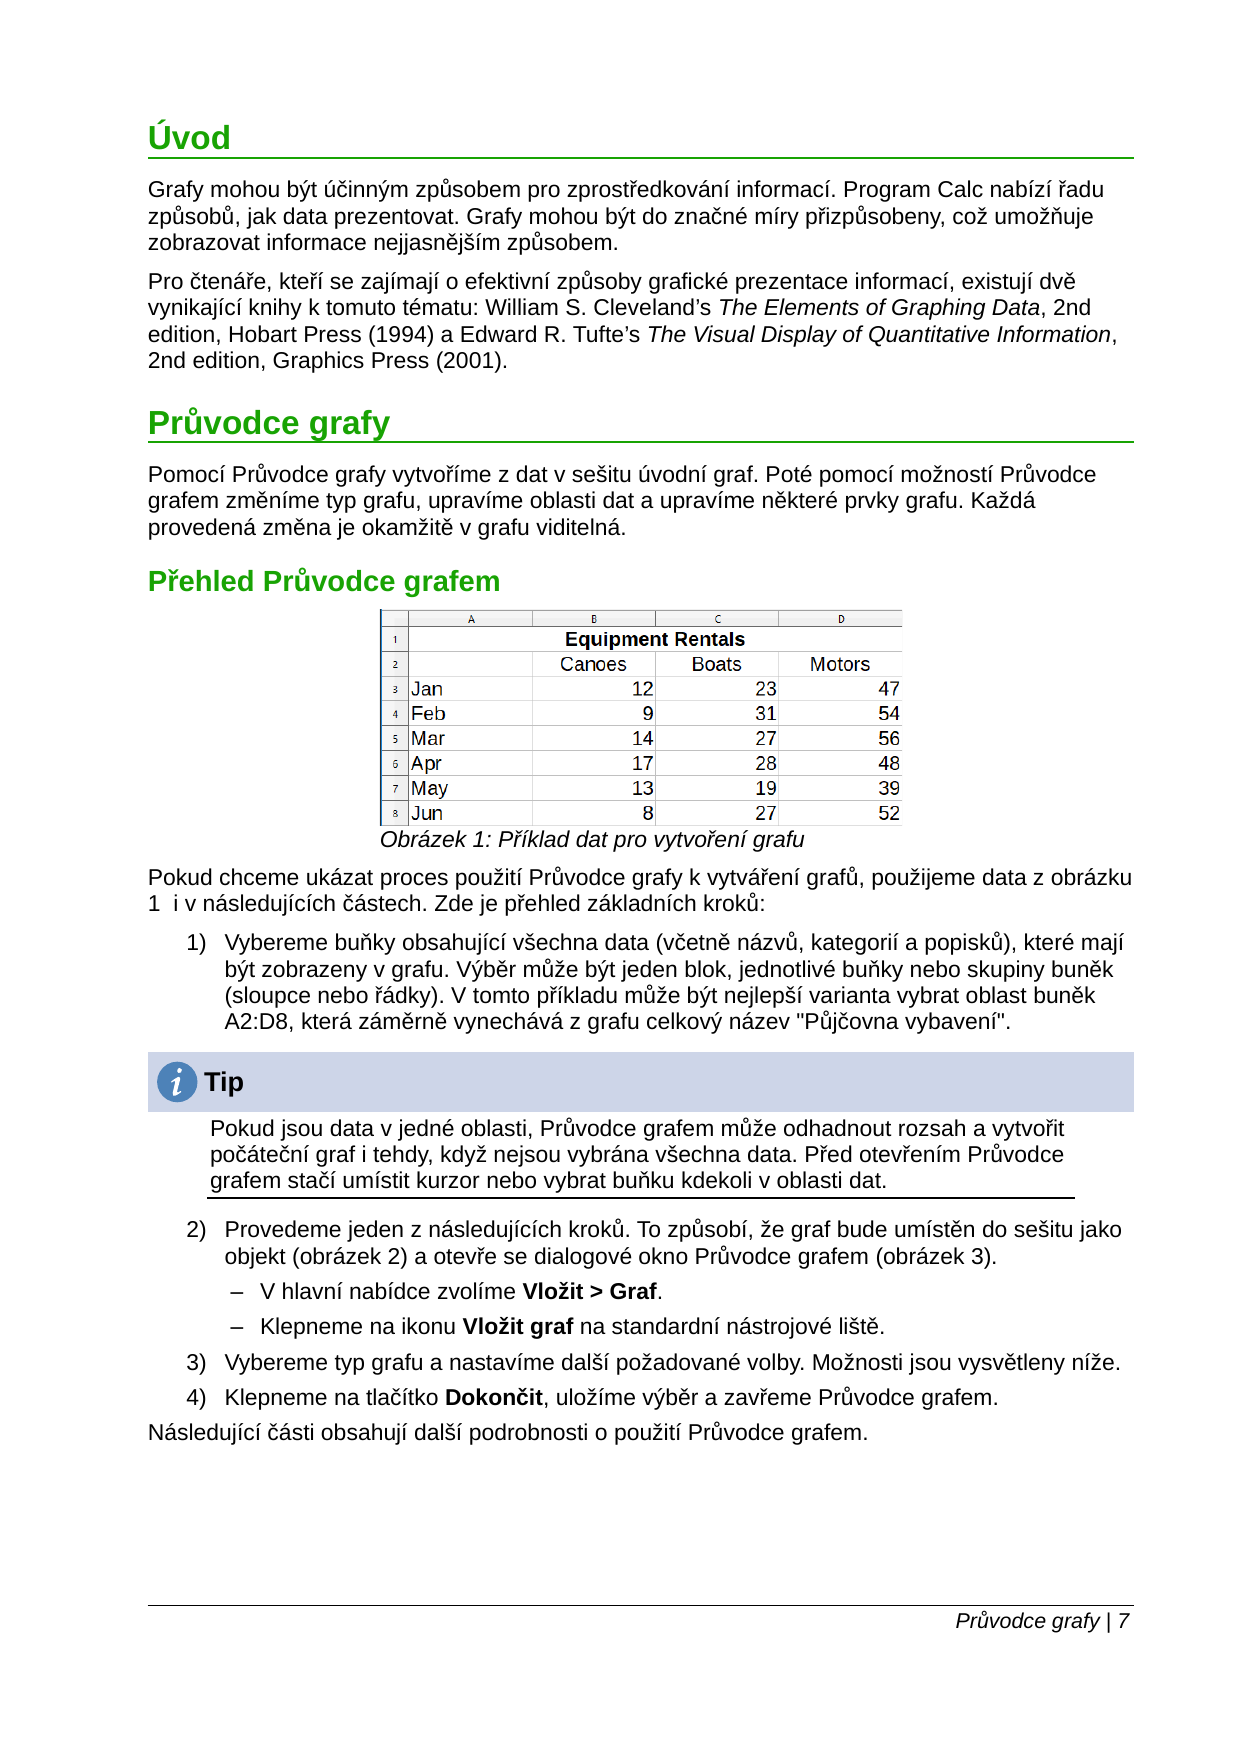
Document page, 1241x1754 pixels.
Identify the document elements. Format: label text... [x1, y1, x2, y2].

subtitle Průvodce grafy [148, 403, 1134, 441]
list V hlavní nabídce zvolíme Vložit > Graf. [230, 1278, 1134, 1304]
list Klepneme na ikonu Vložit graf na standardní nástrojové liště. [230, 1313, 1134, 1339]
text Pro čtenáře, kteří se zajímají o efektivní způsoby grafické prezentace informací, existují dvě vynikající knihy k tomuto tématu: William S. Cleveland’s The Elements of Graphing Data, 2nd edition, Hobart Press (1994) a Edward R. Tufte’s The Visual Display of Quantitative Information, 2nd edition, Graphics Press (2001). [148, 268, 1134, 373]
text Grafy mohou být účinným způsobem pro zprostředkování informací. Program Calc nabízí řadu způsobů, jak data prezentovat. Grafy mohou být do značné míry přizpůsobeny, což umožňuje zobrazovat informace nejjasnějším způsobem. [148, 176, 1134, 255]
list Vybereme buňky obsahující všechna data (včetně názvů, kategorií a popisků), které mají být zobrazeny v grafu. Výběr může být jeden blok, jednotlivé buňky nebo skupiny buněk (sloupce nebo řádky). V tomto příkladu může být nejlepší varianta vybrat oblast buněk A2:D8, která záměrně vynechává z grafu celkový název "Půjčovna vybavení". [207, 929, 1134, 1034]
text Pokud chceme ukázat proces použití Průvodce grafy k vytváření grafů, použijeme data z obrázku 1 i v následujících částech. Zde je přehled základních kroků: [148, 864, 1134, 917]
list Provedeme jeden z následujících kroků. To způsobí, že graf bude umístěn do sešitu jako objekt (obrázek 2) a otevře se dialogové okno Průvodce grafem (obrázek 3). [207, 1216, 1134, 1269]
text Obrázek 1: Příklad dat pro vytvoření grafu [379, 826, 902, 852]
text Následující části obsahují další podrobnosti o použití Průvodce grafem. [148, 1419, 1134, 1445]
subtitle Úvod [148, 118, 1134, 157]
subtitle Tip [148, 1052, 1134, 1112]
list Klepneme na tlačítko Dokončit, uložíme výběr a zavřeme Průvodce grafem. [207, 1384, 1134, 1410]
list Vybereme typ grafu a nastavíme další požadované volby. Možnosti jsou vysvětleny níže. [207, 1348, 1134, 1375]
text Pokud jsou data v jedné oblasti, Průvodce grafem může odhadnout rozsah a vytvořit počáteční graf i tehdy, když nejsou vybrána všechna data. Před otevřením Průvodce grafem stačí umístit kurzor nebo vybrat buňku kdekoli v oblasti dat. [207, 1112, 1075, 1197]
picture [379, 609, 903, 826]
subtitle Přehled Průvodce grafem [148, 564, 1134, 597]
text Pomocí Průvodce grafy vytvoříme z dat v sešitu úvodní graf. Poté pomocí možností Průvodce grafem změníme typ grafu, upravíme oblasti dat a upravíme některé prvky grafu. Každá provedená změna je okamžitě v grafu viditelná. [148, 461, 1134, 540]
